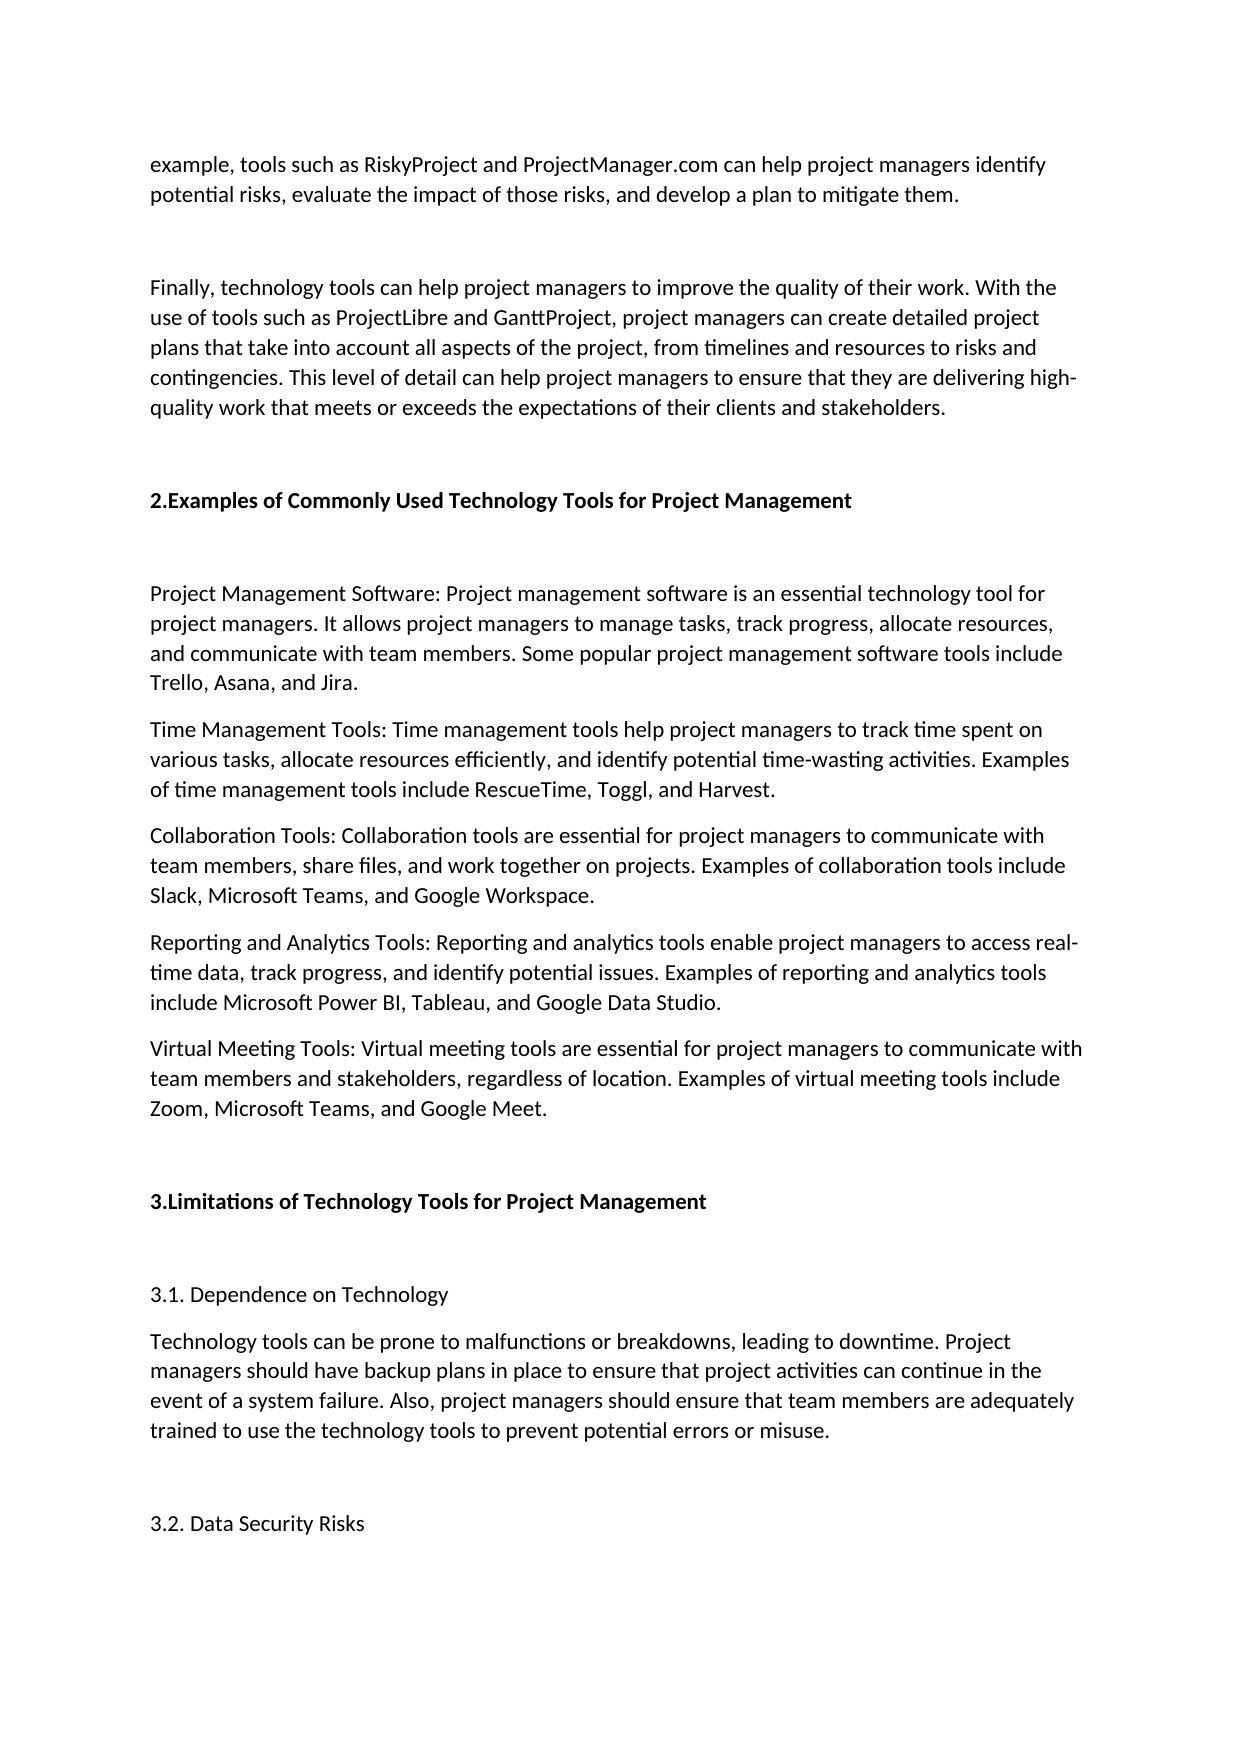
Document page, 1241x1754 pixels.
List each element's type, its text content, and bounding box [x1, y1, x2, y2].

text 2.Examples of Commonly Used Technology Tools for Project Management [150, 486, 1090, 514]
text 3.Limitations of Technology Tools for Project Management [150, 1187, 1090, 1215]
text Project Management Software: Project management software is an essential technology tool for project managers. It allows project managers to manage tasks, track progress, allocate resources, and communicate with team members. Some popular project management software tools include Trello, Asana, and Jira. [150, 579, 1090, 697]
text Reporting and Analytics Tools: Reporting and analytics tools enable project managers to access real-time data, track progress, and identify potential issues. Examples of reporting and analytics tools include Microsoft Power BI, Tableau, and Google Data Studio. [150, 928, 1090, 1016]
text Virtual Meeting Tools: Virtual meeting tools are essential for project managers to communicate with team members and stakeholders, regardless of location. Examples of virtual meeting tools include Zoom, Microsoft Teams, and Google Meet. [150, 1034, 1090, 1122]
text example, tools such as RiskyProject and ProjectManager.com can help project managers identify potential risks, evaluate the impact of those risks, and develop a plan to mitigate them. [150, 150, 1090, 208]
text Finally, technology tools can help project managers to improve the quality of their work. With the use of tools such as ProjectLibre and GanttProject, project managers can create detailed project plans that take into account all aspects of the project, from timelines and resources to risks and contingencies. This level of detail can help project managers to ensure that they are delivering high-quality work that meets or exceeds the expectations of their clients and stakeholders. [150, 273, 1090, 421]
text Time Management Tools: Time management tools help project managers to track time spent on various tasks, allocate resources efficiently, and identify potential time-wasting activities. Examples of time management tools include RescueTime, Toggl, and Harvest. [150, 715, 1090, 803]
text Collaboration Tools: Collaboration tools are essential for project managers to communicate with team members, share files, and work together on projects. Examples of collaboration tools include Slack, Microsoft Teams, and Google Workspace. [150, 821, 1090, 909]
text Technology tools can be prone to malfunctions or breakdowns, leading to downtime. Project managers should have backup plans in place to ensure that project activities can continue in the event of a system failure. Also, project managers should ensure that team members are adequately trained to use the technology tools to prevent potential errors or misuse. [150, 1327, 1090, 1444]
text 3.2. Data Security Risks [150, 1509, 1090, 1538]
text 3.1. Dependence on Technology [150, 1280, 1090, 1308]
